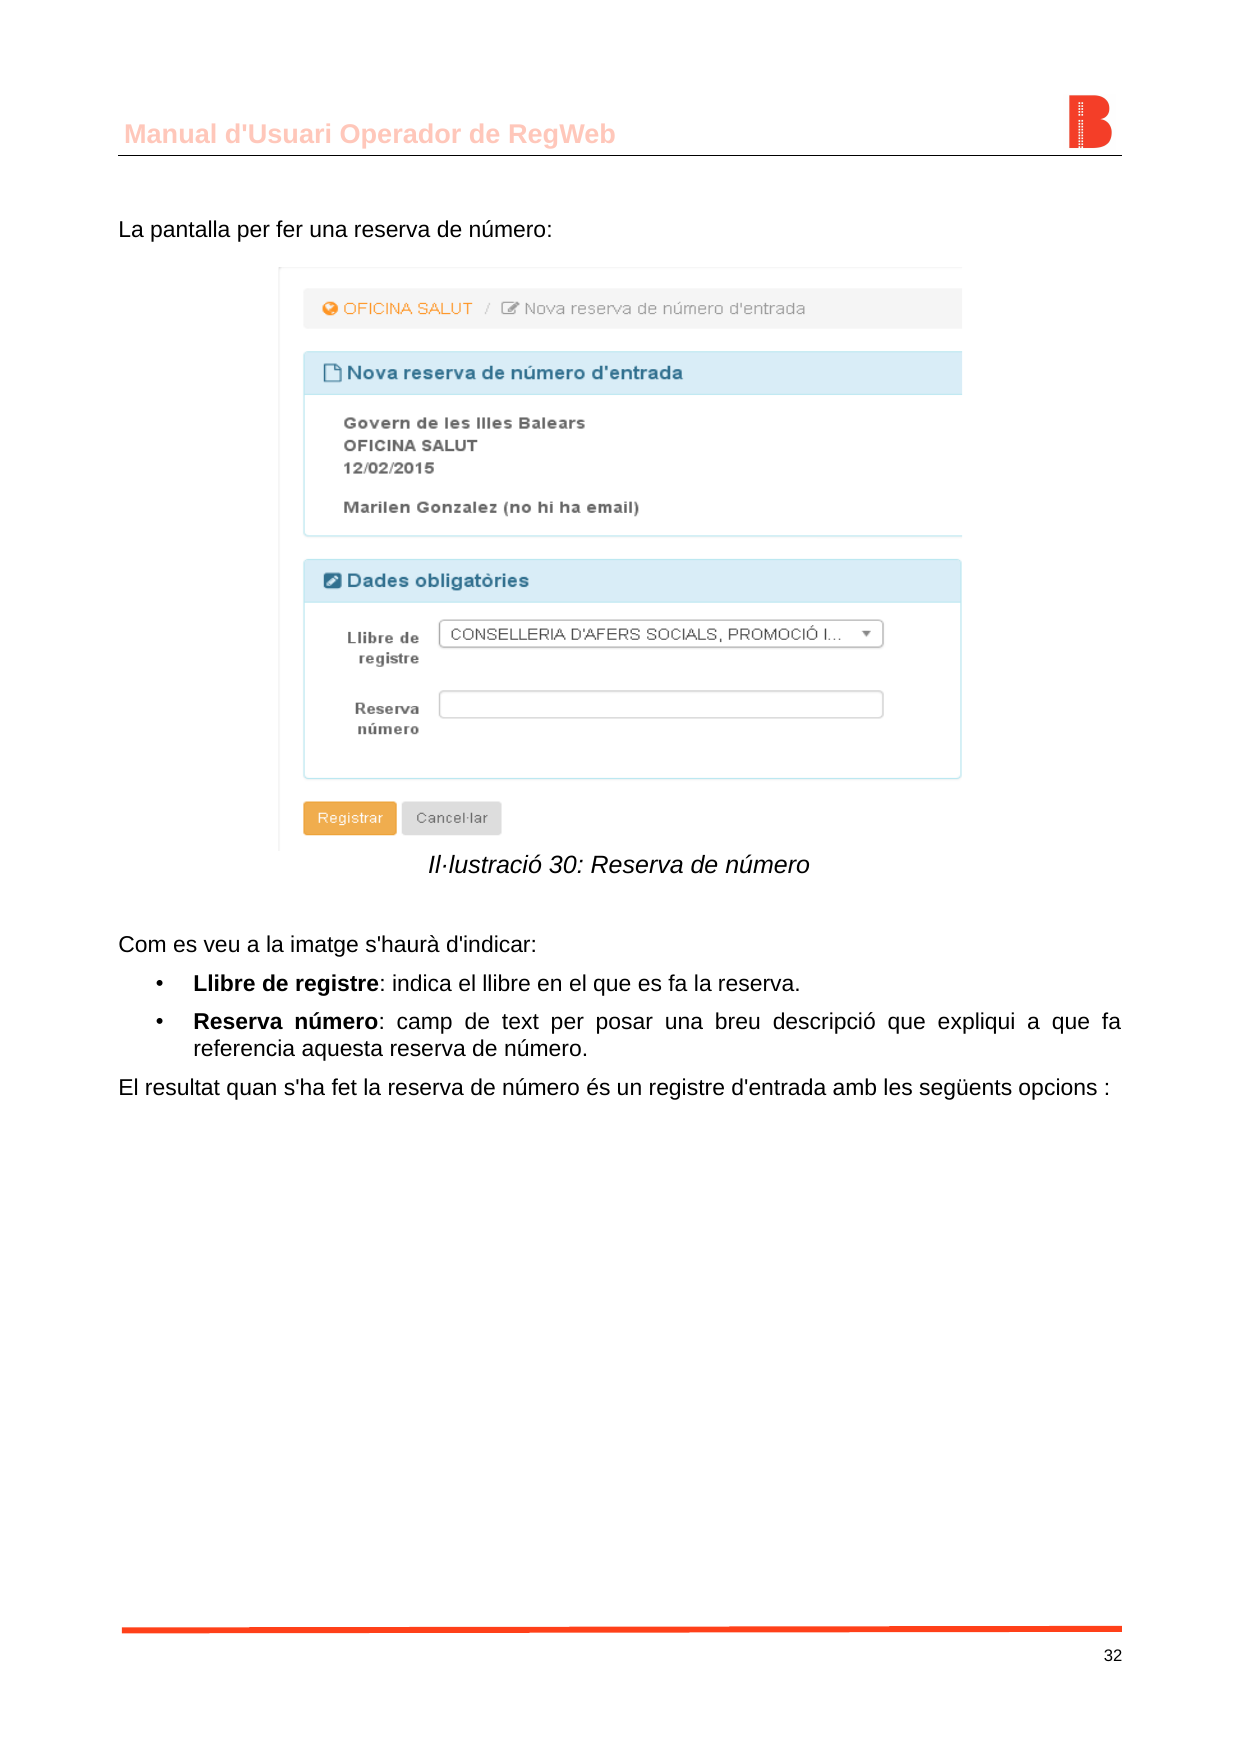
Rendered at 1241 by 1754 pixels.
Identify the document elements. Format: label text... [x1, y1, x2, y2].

text El resultat quan s'ha fet la reserva de número és un registre d'entrada amb les següents opcions : [118, 1073, 1122, 1100]
list Llibre de registre: indica el llibre en el que es fa la reserva. [156, 969, 1122, 996]
text Com es veu a la imatge s'haurà d'indicar: [118, 931, 1122, 957]
picture [1063, 94, 1117, 150]
picture [278, 267, 963, 851]
list Reserva número: camp de text per posar una breu descripció que expliqui a que fa referencia aquesta reserva de número. [156, 1008, 1122, 1061]
text Il·lustració 30: Reserva de número [278, 851, 962, 879]
text La pantalla per fer una reserva de número: [118, 216, 1122, 242]
